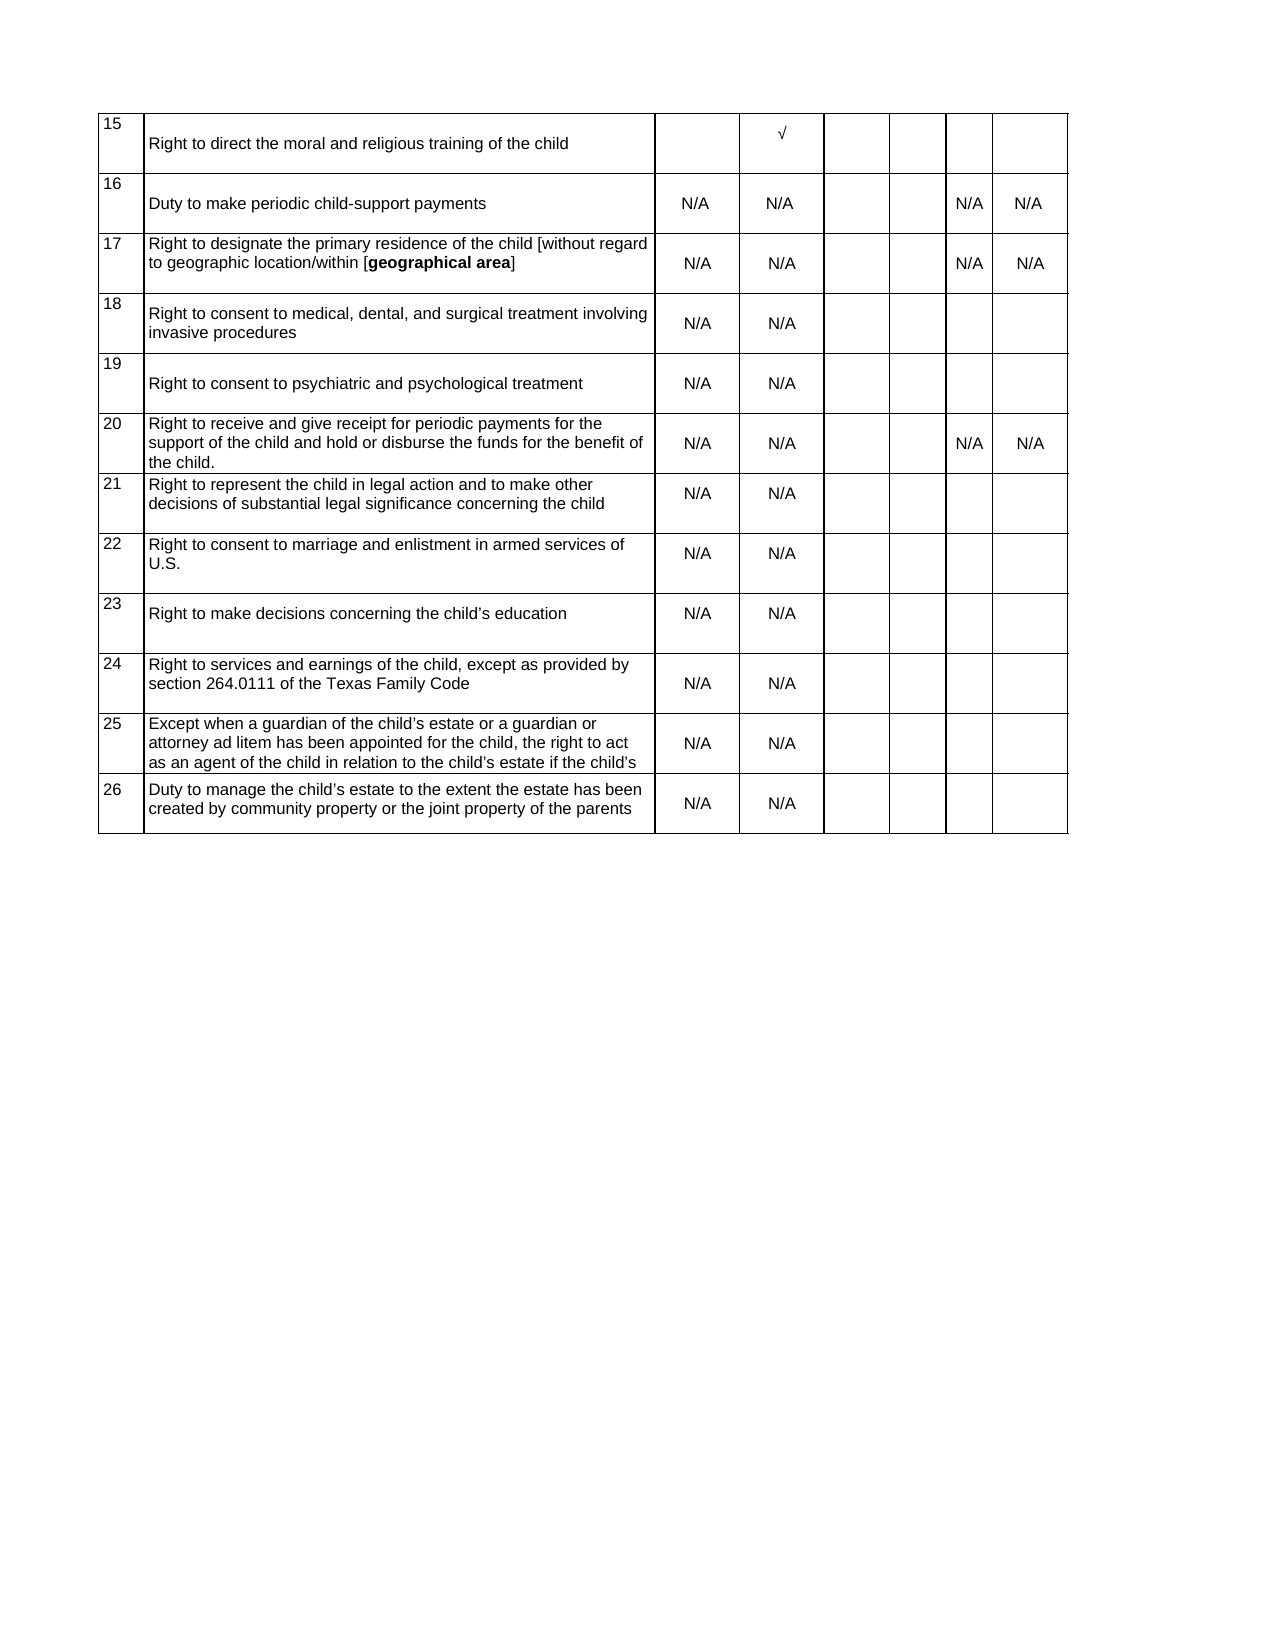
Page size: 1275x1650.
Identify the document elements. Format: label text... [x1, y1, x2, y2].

table_cell [890, 174, 945, 232]
table_cell Right to consent to psychiatric and psychological treatment [145, 354, 654, 412]
table_cell N/A [740, 774, 823, 832]
table_cell N/A [740, 354, 823, 412]
table_cell N/A [656, 354, 739, 412]
table_cell 23 [99, 594, 143, 652]
table_cell Right to represent the child in legal action and to make other decisions of substantial legal significance concerning the child [145, 474, 654, 532]
table_cell Right to direct the moral and religious training of the child [145, 114, 654, 172]
table_cell N/A [947, 414, 992, 472]
table_cell [825, 174, 889, 232]
table_cell [825, 774, 889, 832]
table_cell N/A [740, 714, 823, 772]
table_cell N/A [740, 234, 823, 292]
table_cell N/A [656, 174, 739, 232]
table_cell [890, 414, 945, 472]
table_cell Right to consent to medical, dental, and surgical treatment involving invasive procedures [145, 294, 654, 352]
table_cell [993, 294, 1067, 352]
table_cell [947, 534, 992, 592]
table_cell 15 [99, 114, 143, 172]
table_cell 25 [99, 714, 143, 772]
table_cell [890, 234, 945, 292]
table_cell [947, 354, 992, 412]
table_cell 19 [99, 354, 143, 412]
table_cell [890, 714, 945, 772]
table_cell Duty to make periodic child-support payments [145, 174, 654, 232]
table_cell N/A [993, 414, 1067, 472]
table_cell [947, 594, 992, 652]
table_cell Duty to manage the child’s estate to the extent the estate has been created by community property or the joint property of the parents [145, 774, 654, 832]
table_cell Right to receive and give receipt for periodic payments for the support of the child and hold or disburse the funds for the benefit of the child. [145, 414, 654, 472]
table_cell [993, 774, 1067, 832]
table_cell N/A [656, 234, 739, 292]
table_cell [890, 654, 945, 712]
table_cell [825, 474, 889, 532]
table_cell [947, 714, 992, 772]
table_cell [825, 114, 889, 172]
table_cell [947, 474, 992, 532]
table_cell [993, 594, 1067, 652]
table_cell [947, 654, 992, 712]
table_cell 22 [99, 534, 143, 592]
table_cell N/A [993, 174, 1067, 232]
table_cell N/A [656, 414, 739, 472]
table_cell [825, 714, 889, 772]
table_cell N/A [656, 534, 739, 592]
table_cell N/A [740, 654, 823, 712]
table_cell [825, 354, 889, 412]
table_cell Right to designate the primary residence of the child [without regard to geographic location/within [geographical area] [145, 234, 654, 292]
table_cell [890, 534, 945, 592]
table_cell [825, 414, 889, 472]
table_cell N/A [947, 174, 992, 232]
table_cell N/A [656, 774, 739, 832]
table_cell N/A [656, 474, 739, 532]
table_cell [890, 474, 945, 532]
table_cell [993, 654, 1067, 712]
table_cell [947, 294, 992, 352]
table_cell N/A [947, 234, 992, 292]
table_cell 24 [99, 654, 143, 712]
table_cell [825, 294, 889, 352]
table_cell N/A [656, 714, 739, 772]
table_cell [993, 474, 1067, 532]
table_cell N/A [656, 594, 739, 652]
table_cell [993, 114, 1067, 172]
table_cell [825, 654, 889, 712]
table_cell [947, 114, 992, 172]
table_cell √ [740, 114, 823, 172]
table_cell N/A [740, 294, 823, 352]
table_cell 21 [99, 474, 143, 532]
table_cell N/A [740, 534, 823, 592]
table_cell [993, 534, 1067, 592]
table_cell 16 [99, 174, 143, 232]
table_cell [890, 114, 945, 172]
table_cell 20 [99, 414, 143, 472]
table_cell [993, 354, 1067, 412]
table_cell 26 [99, 774, 143, 832]
table_cell Except when a guardian of the child’s estate or a guardian or attorney ad litem has been appointed for the child, the right to act as an agent of the child in relation to the child’s estate if the child’s action is required by a state, the U.S., or a foreign government [145, 714, 654, 772]
table_cell N/A [740, 594, 823, 652]
table_cell Right to services and earnings of the child, except as provided by section 264.0111 of the Texas Family Code [145, 654, 654, 712]
table_cell [890, 594, 945, 652]
table_cell N/A [740, 414, 823, 472]
table_cell N/A [740, 174, 823, 232]
table_cell [825, 594, 889, 652]
table_cell [890, 294, 945, 352]
table_cell [890, 774, 945, 832]
table_cell [825, 234, 889, 292]
table_cell N/A [993, 234, 1067, 292]
table_cell [825, 534, 889, 592]
table_cell N/A [740, 474, 823, 532]
table_cell [993, 714, 1067, 772]
table_cell N/A [656, 654, 739, 712]
table_cell 17 [99, 234, 143, 292]
table_cell [656, 114, 739, 172]
table_cell N/A [656, 294, 739, 352]
table_cell [947, 774, 992, 832]
table_cell Right to consent to marriage and enlistment in armed services of U.S. [145, 534, 654, 592]
table_cell Right to make decisions concerning the child’s education [145, 594, 654, 652]
table_cell [890, 354, 945, 412]
table_cell 18 [99, 294, 143, 352]
